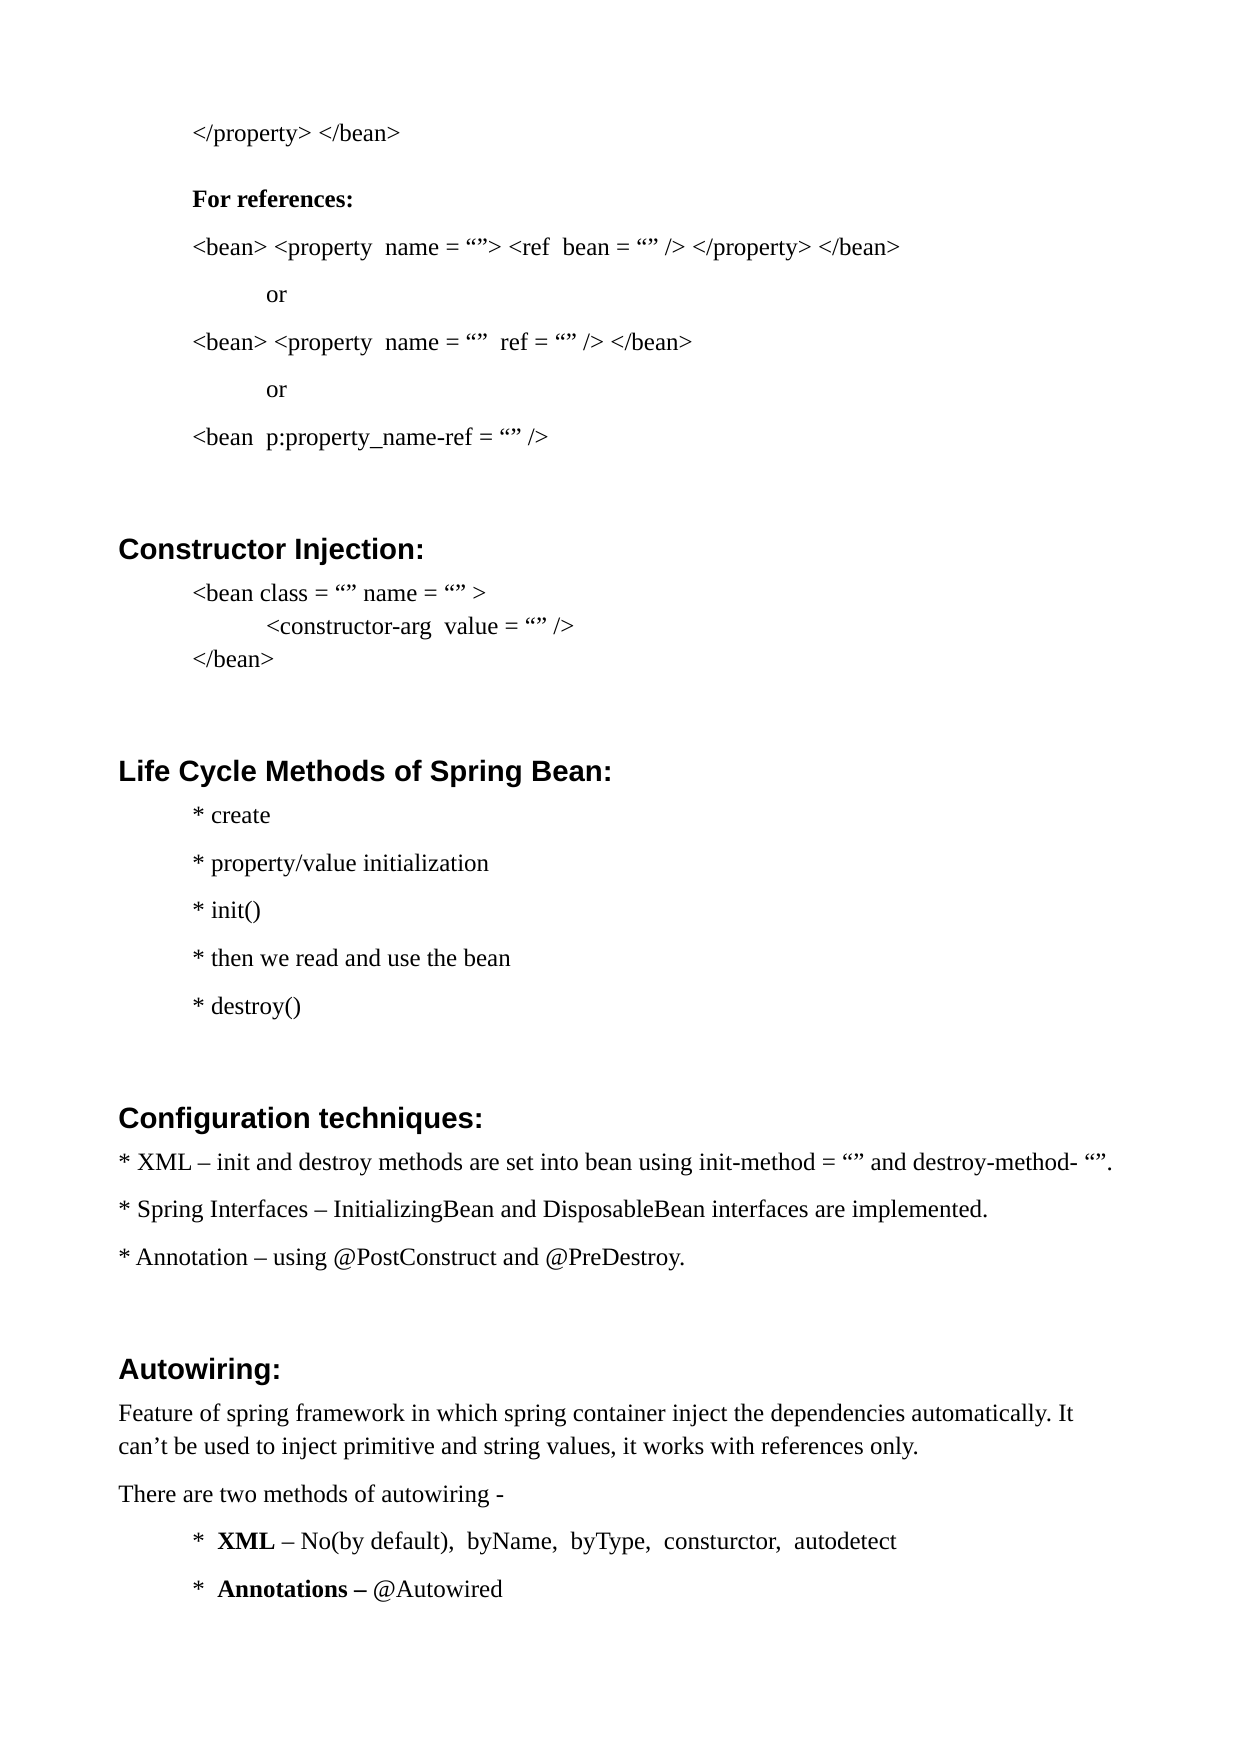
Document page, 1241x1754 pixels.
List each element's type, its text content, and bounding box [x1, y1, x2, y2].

text * property/value initialization [118, 848, 1122, 877]
subtitle Life Cycle Methods of Spring Bean: [118, 754, 1122, 788]
text <bean> <property name = “”> <ref bean = “” /> </property> </bean> [118, 232, 1122, 261]
text * Spring Interfaces – InitializingBean and DisposableBean interfaces are implemented. [118, 1194, 1122, 1223]
text <bean p:property_name-ref = “” /> [118, 422, 1122, 451]
text or [118, 374, 1122, 403]
text * Annotation – using @PostConstruct and @PreDestroy. [118, 1242, 1122, 1271]
text * XML – No(by default), byName, byType, consturctor, autodetect [118, 1526, 1122, 1555]
text Feature of spring framework in which spring container inject the dependencies automatically. It can’t be used to inject primitive and string values, it works with references only. [118, 1398, 1122, 1460]
text * create [118, 800, 1122, 829]
subtitle Constructor Injection: [118, 532, 1122, 566]
text * then we read and use the bean [118, 943, 1122, 972]
text * destroy() [118, 991, 1122, 1019]
text <bean> <property name = “” ref = “” /> </bean> [118, 327, 1122, 356]
text There are two methods of autowiring - [118, 1479, 1122, 1507]
text or [118, 279, 1122, 308]
text * Annotations – @Autowired [118, 1574, 1122, 1603]
text <bean class = “” name = “” > <constructor-arg value = “” /> </bean> [118, 578, 1122, 673]
subtitle Autowiring: [118, 1352, 1122, 1386]
subtitle Configuration techniques: [118, 1101, 1122, 1134]
text * XML – init and destroy methods are set into bean using init-method = “” and destroy-method- “”. [118, 1147, 1122, 1176]
text </property> </bean> For references: [118, 118, 1122, 213]
text * init() [118, 896, 1122, 924]
